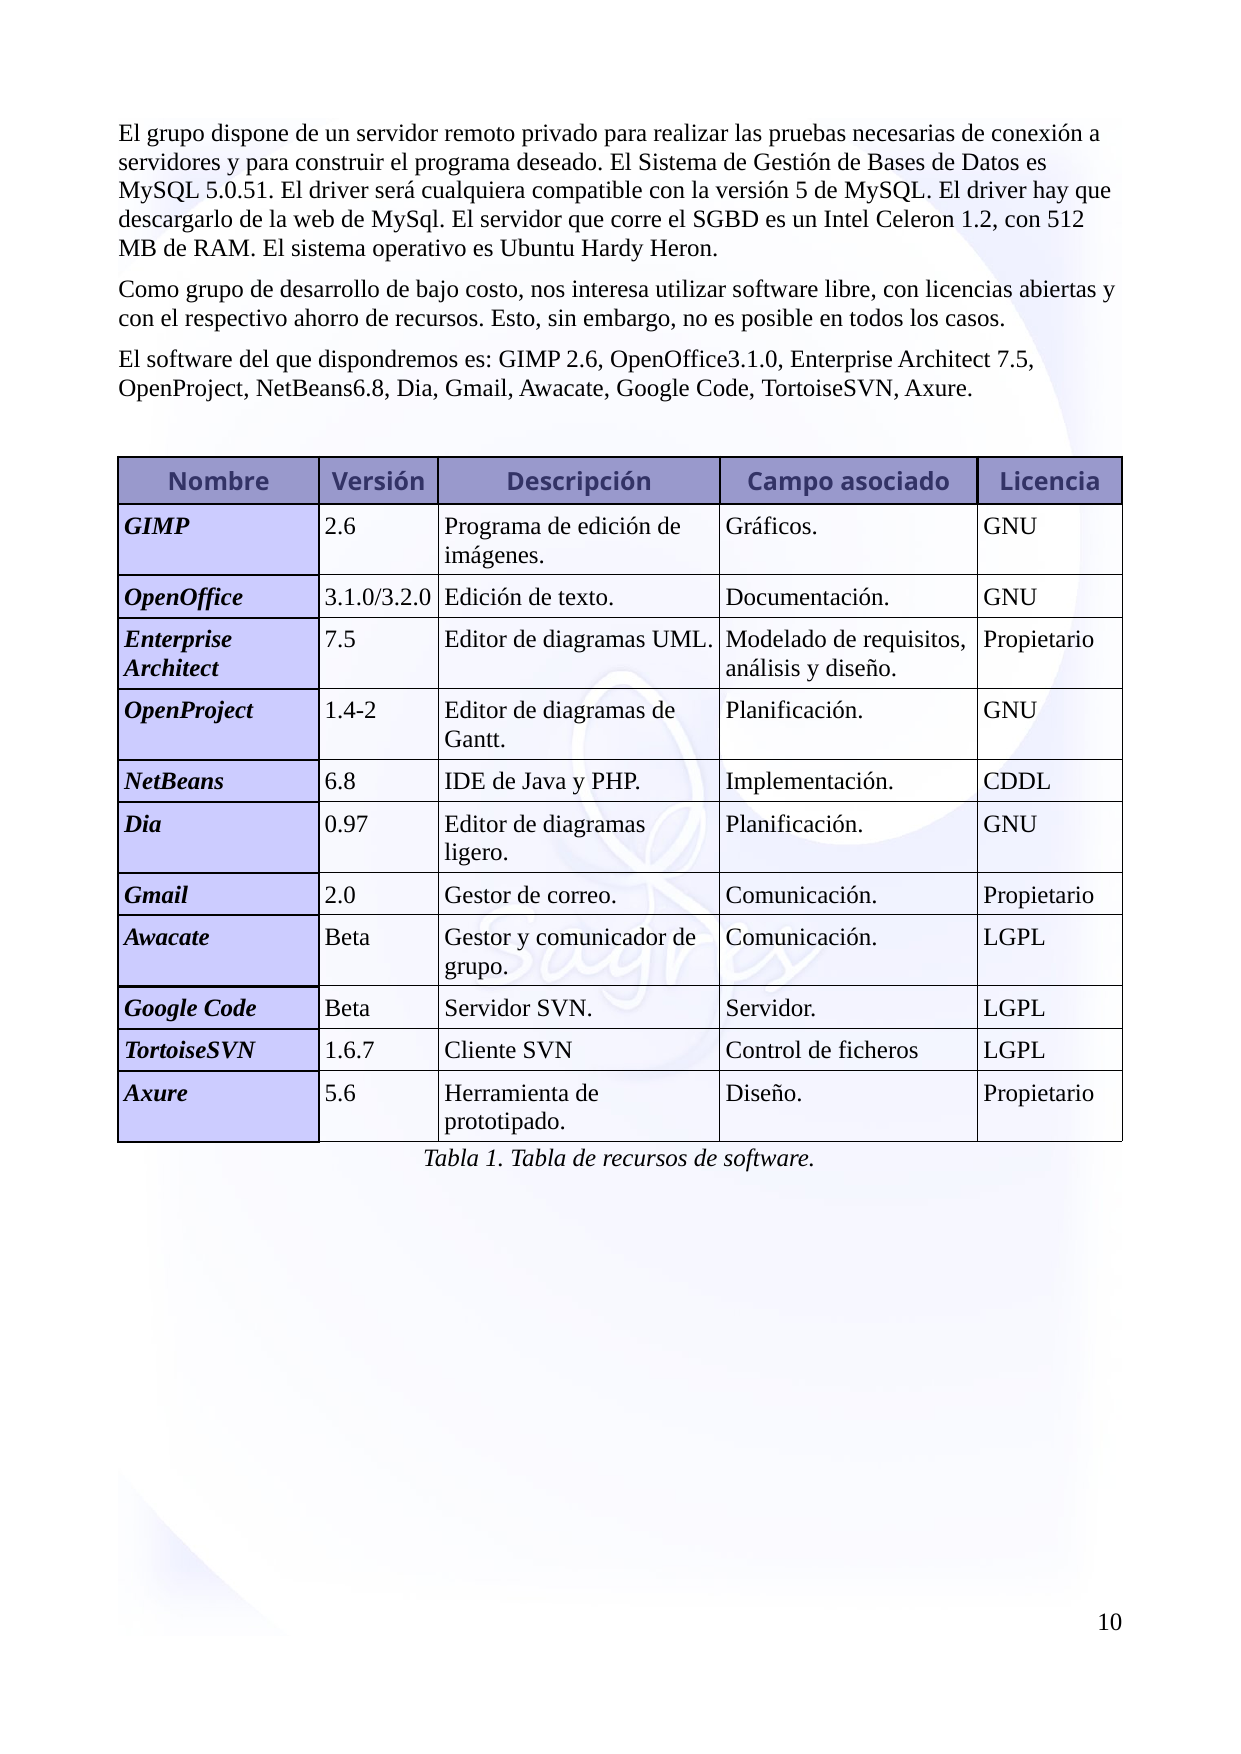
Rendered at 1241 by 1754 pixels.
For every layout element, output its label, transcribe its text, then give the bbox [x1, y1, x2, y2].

table_cell Axure [119, 1072, 318, 1141]
table_cell GNU [978, 689, 1122, 759]
table_cell Modelado de requisitos, análisis y diseño. [720, 618, 977, 688]
table_cell Propietario [978, 1071, 1122, 1141]
table_cell GNU [978, 505, 1122, 574]
table_cell GIMP [119, 505, 318, 574]
table_cell Awacate [119, 916, 318, 985]
table_header Versión [320, 458, 437, 503]
table_cell Gráficos. [720, 505, 977, 574]
table_cell Editor de diagramas ligero. [439, 802, 719, 872]
text Como grupo de desarrollo de bajo costo, nos interesa utilizar software libre, con licencias abiertas y con el respectivo ahorro de recursos. Esto, sin embargo, no es posible en todos los casos. [118, 274, 1122, 332]
table_cell 1.4-2 [320, 689, 438, 759]
table_cell Control de ficheros [720, 1029, 977, 1070]
table_cell Herramienta de prototipado. [439, 1071, 719, 1141]
table_cell Diseño. [720, 1071, 977, 1141]
text El software del que dispondremos es: GIMP 2.6, OpenOffice3.1.0, Enterprise Architect 7.5, OpenProject, NetBeans6.8, Dia, Gmail, Awacate, Google Code, TortoiseSVN, Axure. [118, 344, 1122, 402]
table_cell LGPL [978, 915, 1122, 985]
table_cell Servidor SVN. [439, 986, 719, 1028]
table_cell Enterprise Architect [119, 619, 318, 688]
table_cell Servidor. [720, 986, 977, 1028]
table_cell Propietario [978, 873, 1122, 914]
table_header Descripción [439, 458, 719, 503]
table_cell TortoiseSVN [119, 1030, 318, 1070]
picture [118, 332, 1122, 344]
table_header Campo asociado [721, 458, 976, 503]
table_cell GNU [978, 802, 1122, 872]
table_cell 3.1.0/3.2.0 [320, 575, 438, 617]
picture [118, 262, 1122, 274]
table_cell CDDL [978, 760, 1122, 801]
table_header Nombre [119, 458, 318, 503]
picture [118, 1172, 1122, 1636]
table_cell Gestor de correo. [439, 873, 719, 914]
table_cell GNU [978, 575, 1122, 617]
text Tabla 1. Tabla de recursos de software. [118, 1143, 1122, 1172]
table_cell Gmail [119, 874, 318, 914]
text El grupo dispone de un servidor remoto privado para realizar las pruebas necesarias de conexión a servidores y para construir el programa deseado. El Sistema de Gestión de Bases de Datos es MySQL 5.0.51. El driver será cualquiera compatible con la versión 5 de MySQL. El driver hay que descargarlo de la web de MySql. El servidor que corre el SGBD es un Intel Celeron 1.2, con 512 MB de RAM. El sistema operativo es Ubuntu Hardy Heron. [118, 118, 1122, 262]
table_cell 6.8 [320, 760, 438, 801]
table_cell Editor de diagramas de Gantt. [439, 689, 719, 759]
table_cell Propietario [978, 618, 1122, 688]
table_cell Dia [119, 803, 318, 872]
table_cell 7.5 [320, 618, 438, 688]
table_cell Google Code [119, 988, 318, 1028]
table_cell Planificación. [720, 689, 977, 759]
table_cell Editor de diagramas UML. [439, 618, 719, 688]
table_cell NetBeans [119, 761, 318, 801]
table_cell 0.97 [320, 802, 438, 872]
table_cell Implementación. [720, 760, 977, 801]
table_cell Edición de texto. [439, 575, 719, 617]
table_cell Beta [320, 986, 438, 1028]
table_cell LGPL [978, 986, 1122, 1028]
table_cell OpenOffice [119, 576, 318, 617]
table_cell Gestor y comunicador de grupo. [439, 915, 719, 985]
table_cell Cliente SVN [439, 1029, 719, 1070]
table_cell 5.6 [320, 1071, 438, 1141]
table_cell IDE de Java y PHP. [439, 760, 719, 801]
table_cell Documentación. [720, 575, 977, 617]
table_cell Comunicación. [720, 915, 977, 985]
table_cell 2.0 [320, 873, 438, 914]
table_cell 1.6.7 [320, 1029, 438, 1070]
table_cell LGPL [978, 1029, 1122, 1070]
table_cell Programa de edición de imágenes. [439, 505, 719, 574]
table_cell Comunicación. [720, 873, 977, 914]
picture [118, 402, 1122, 456]
table_cell OpenProject [119, 690, 318, 759]
table_cell Beta [320, 915, 438, 985]
table_cell Planificación. [720, 802, 977, 872]
table_header Licencia [979, 458, 1121, 503]
table_cell 2.6 [320, 505, 438, 574]
